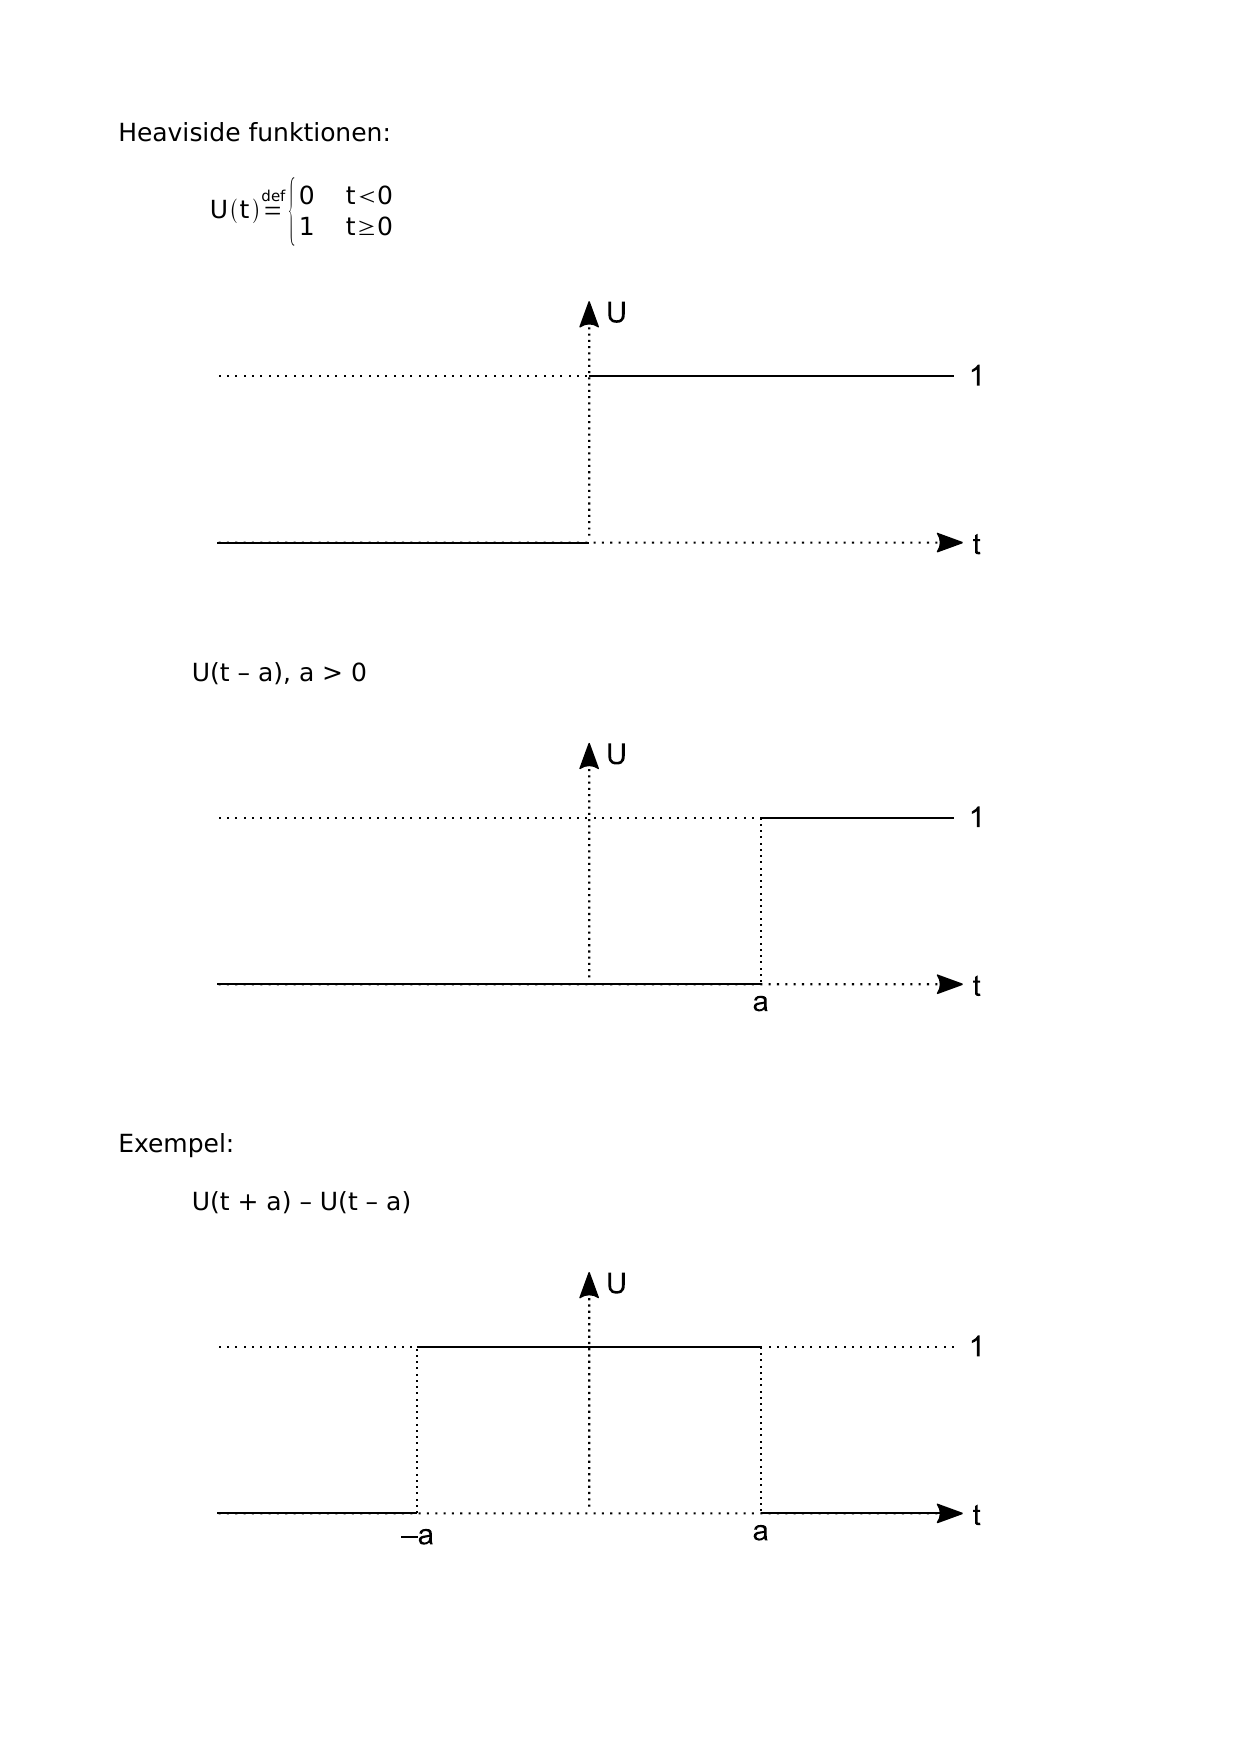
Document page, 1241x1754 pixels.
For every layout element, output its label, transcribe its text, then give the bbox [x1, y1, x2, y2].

text U(t – a), a > 0 [118, 658, 1122, 687]
text U(t + a) – U(t – a) [118, 1187, 1122, 1216]
text Heaviside funktionen: [118, 118, 1122, 147]
text Exempel: [118, 1129, 1122, 1158]
